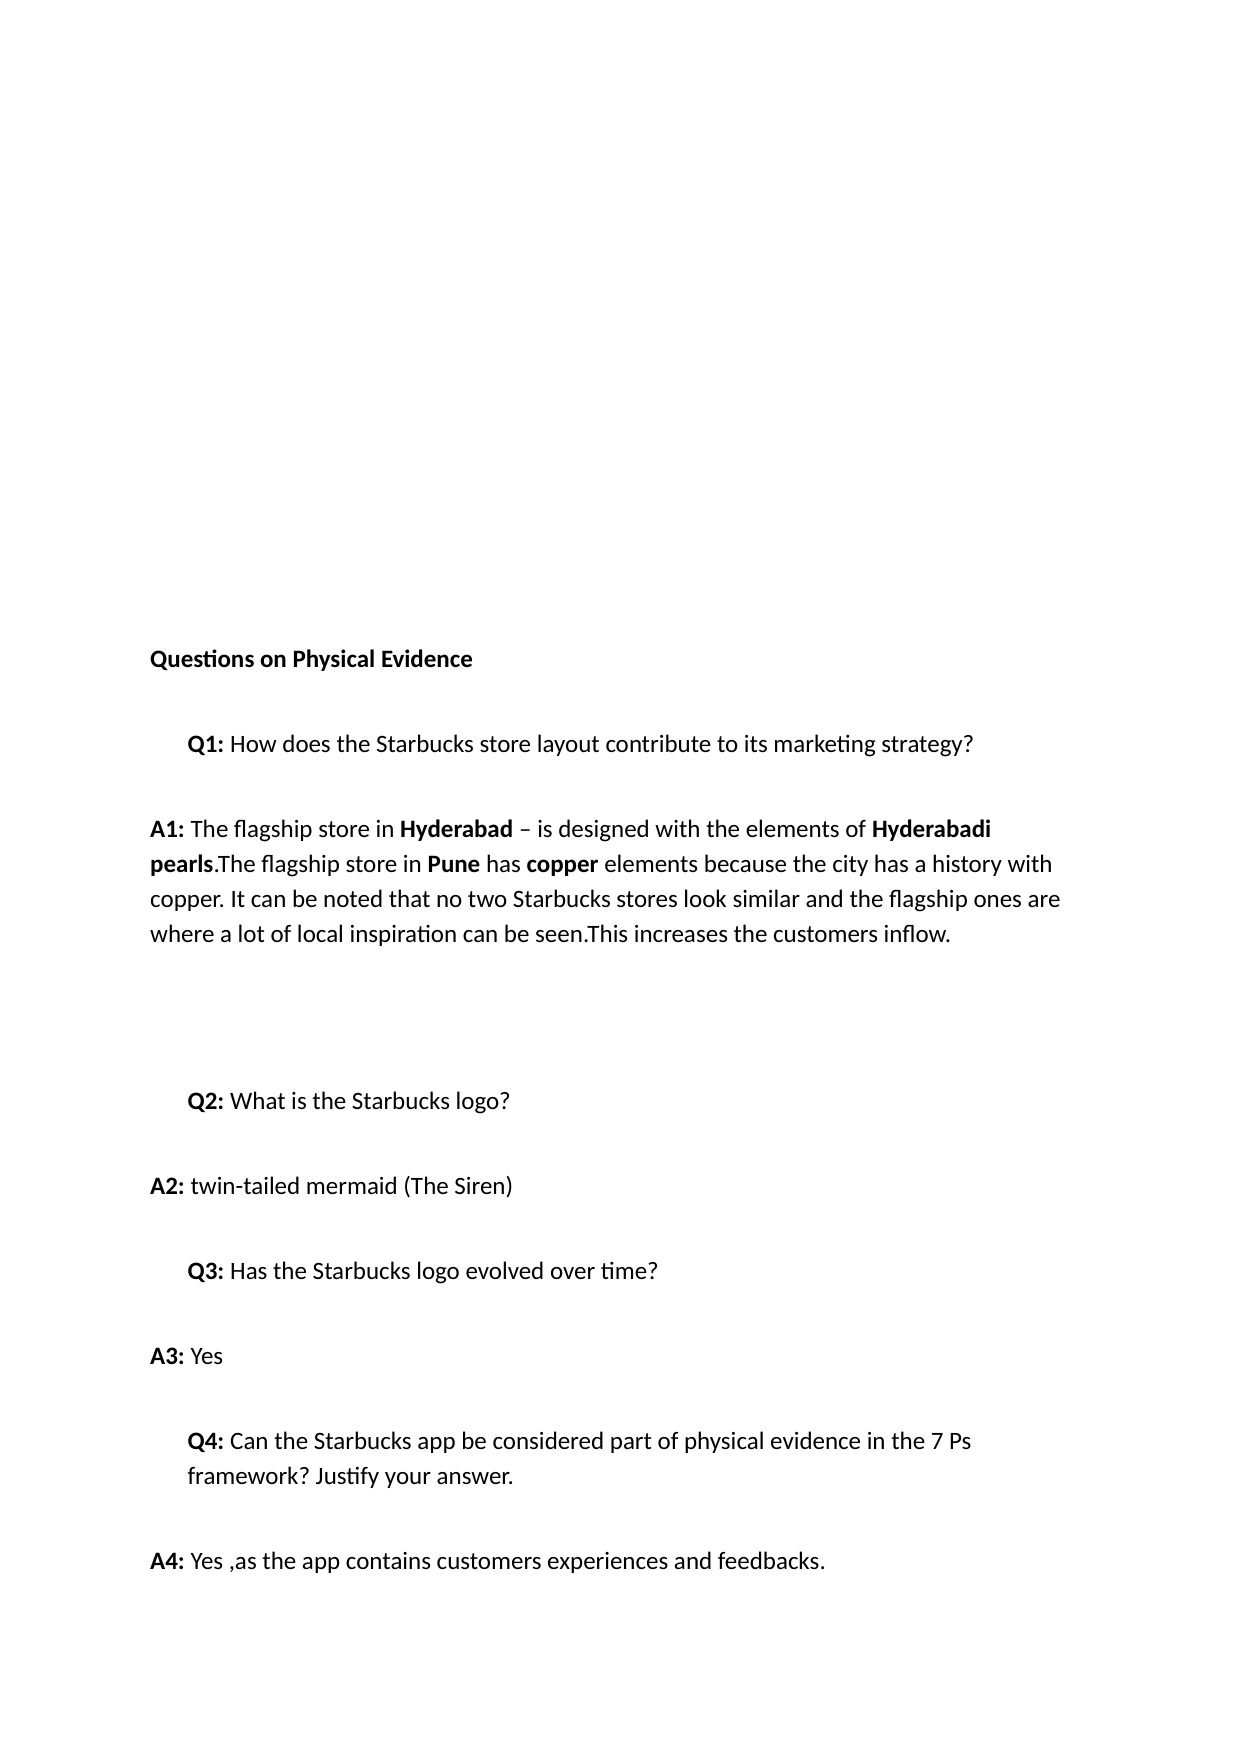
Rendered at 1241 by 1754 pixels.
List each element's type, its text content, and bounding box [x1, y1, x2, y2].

text Questions on Physical Evidence [150, 643, 1090, 674]
text Q2: What is the Starbucks logo? [187, 1085, 1090, 1116]
text A3: Yes [150, 1340, 1090, 1371]
text A1: The flagship store in Hyderabad – is designed with the elements of Hyderabadi pearls.The flagship store in Pune has copper elements because the city has a history with copper. It can be noted that no two Starbucks stores look similar and the flagship ones are where a lot of local inspiration can be seen.This increases the customers inflow. [150, 813, 1090, 949]
text Q3: Has the Starbucks logo evolved over time? [187, 1255, 1090, 1286]
text Q1: How does the Starbucks store layout contribute to its marketing strategy? [187, 728, 1090, 759]
text A2: twin-tailed mermaid (The Siren) [150, 1170, 1090, 1201]
text A4: Yes ,as the app contains customers experiences and feedbacks. [150, 1545, 1090, 1576]
text Q4: Can the Starbucks app be considered part of physical evidence in the 7 Ps framework? Justify your answer. [187, 1425, 1090, 1491]
